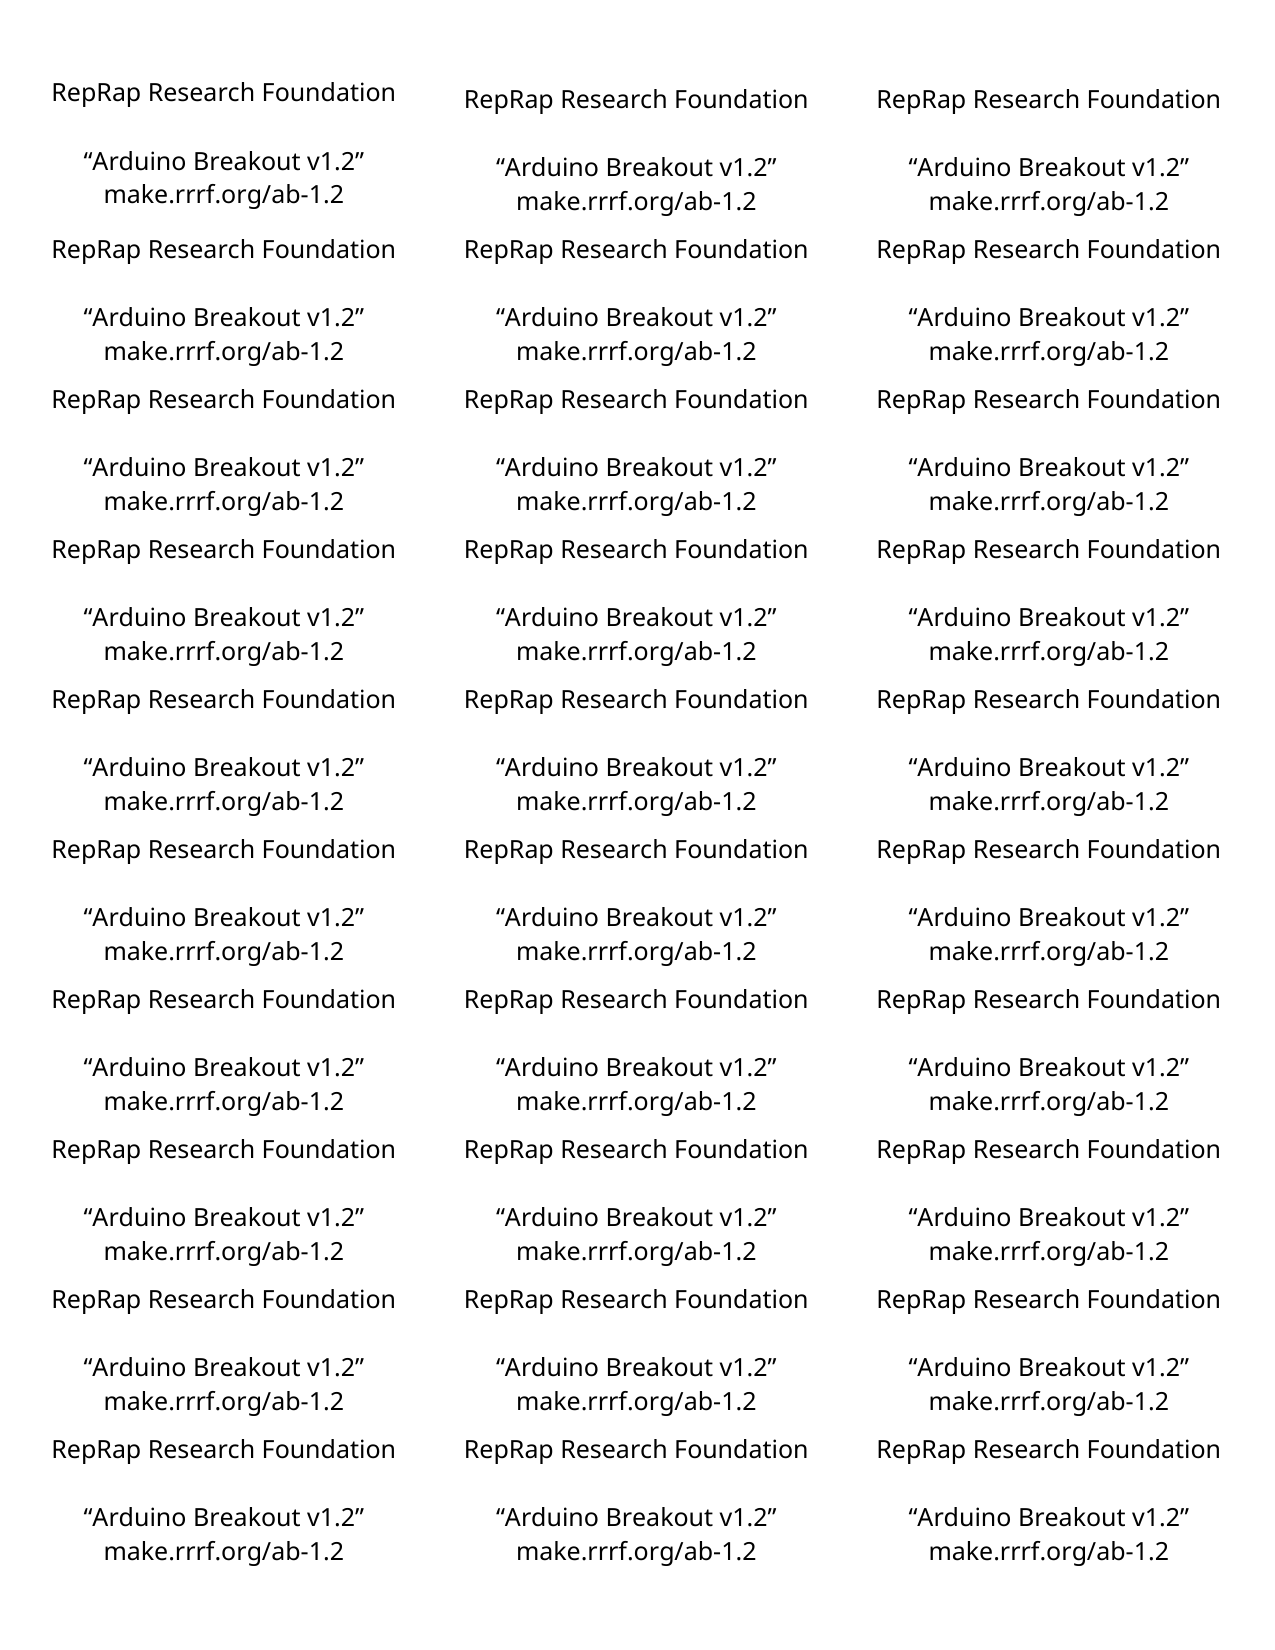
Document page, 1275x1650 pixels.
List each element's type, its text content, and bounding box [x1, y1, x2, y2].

table_cell RepRap Research Foundation “Arduino Breakout v1.2” make.rrrf.org/ab-1.2 [27, 225, 421, 375]
table_cell [421, 825, 439, 975]
table_cell [833, 1125, 852, 1275]
table_cell [833, 1425, 852, 1575]
table_cell [421, 375, 439, 525]
table_cell [421, 1425, 439, 1575]
table_cell RepRap Research Foundation “Arduino Breakout v1.2” make.rrrf.org/ab-1.2 [27, 675, 421, 825]
table_cell [833, 675, 852, 825]
table_cell RepRap Research Foundation “Arduino Breakout v1.2” make.rrrf.org/ab-1.2 [439, 525, 833, 675]
table_cell RepRap Research Foundation “Arduino Breakout v1.2” make.rrrf.org/ab-1.2 [852, 975, 1246, 1125]
table_header [421, 75, 439, 225]
table_cell [421, 675, 439, 825]
table_header [833, 75, 852, 225]
table_cell RepRap Research Foundation “Arduino Breakout v1.2” make.rrrf.org/ab-1.2 [439, 1425, 833, 1575]
table_cell [421, 975, 439, 1125]
table_cell RepRap Research Foundation “Arduino Breakout v1.2” make.rrrf.org/ab-1.2 [439, 675, 833, 825]
table_cell RepRap Research Foundation “Arduino Breakout v1.2” make.rrrf.org/ab-1.2 [852, 825, 1246, 975]
table_cell RepRap Research Foundation “Arduino Breakout v1.2” make.rrrf.org/ab-1.2 [27, 975, 421, 1125]
table_cell RepRap Research Foundation “Arduino Breakout v1.2” make.rrrf.org/ab-1.2 [852, 375, 1246, 525]
table_cell RepRap Research Foundation “Arduino Breakout v1.2” make.rrrf.org/ab-1.2 [852, 225, 1246, 375]
table_cell [833, 825, 852, 975]
table_header RepRap Research Foundation “Arduino Breakout v1.2” make.rrrf.org/ab-1.2 [439, 75, 833, 225]
table_cell RepRap Research Foundation “Arduino Breakout v1.2” make.rrrf.org/ab-1.2 [27, 1275, 421, 1425]
table_cell RepRap Research Foundation “Arduino Breakout v1.2” make.rrrf.org/ab-1.2 [27, 375, 421, 525]
table_header RepRap Research Foundation “Arduino Breakout v1.2” make.rrrf.org/ab-1.2 [27, 75, 421, 225]
table_cell RepRap Research Foundation “Arduino Breakout v1.2” make.rrrf.org/ab-1.2 [439, 225, 833, 375]
table_cell RepRap Research Foundation “Arduino Breakout v1.2” make.rrrf.org/ab-1.2 [439, 1125, 833, 1275]
table_cell [833, 375, 852, 525]
table_cell [833, 1275, 852, 1425]
table_cell [421, 525, 439, 675]
table_cell RepRap Research Foundation “Arduino Breakout v1.2” make.rrrf.org/ab-1.2 [852, 1425, 1246, 1575]
table_cell RepRap Research Foundation “Arduino Breakout v1.2” make.rrrf.org/ab-1.2 [852, 1125, 1246, 1275]
table_cell [421, 225, 439, 375]
table_cell [833, 975, 852, 1125]
table_cell RepRap Research Foundation “Arduino Breakout v1.2” make.rrrf.org/ab-1.2 [439, 825, 833, 975]
table_cell RepRap Research Foundation “Arduino Breakout v1.2” make.rrrf.org/ab-1.2 [27, 1425, 421, 1575]
table_cell RepRap Research Foundation “Arduino Breakout v1.2” make.rrrf.org/ab-1.2 [852, 1275, 1246, 1425]
table_cell RepRap Research Foundation “Arduino Breakout v1.2” make.rrrf.org/ab-1.2 [439, 975, 833, 1125]
table_cell RepRap Research Foundation “Arduino Breakout v1.2” make.rrrf.org/ab-1.2 [27, 825, 421, 975]
table_cell [833, 525, 852, 675]
table_cell RepRap Research Foundation “Arduino Breakout v1.2” make.rrrf.org/ab-1.2 [27, 525, 421, 675]
table_cell RepRap Research Foundation “Arduino Breakout v1.2” make.rrrf.org/ab-1.2 [27, 1125, 421, 1275]
table_cell RepRap Research Foundation “Arduino Breakout v1.2” make.rrrf.org/ab-1.2 [439, 1275, 833, 1425]
table_cell [421, 1275, 439, 1425]
table_cell [833, 225, 852, 375]
table_cell [421, 1125, 439, 1275]
table_cell RepRap Research Foundation “Arduino Breakout v1.2” make.rrrf.org/ab-1.2 [852, 525, 1246, 675]
table_cell RepRap Research Foundation “Arduino Breakout v1.2” make.rrrf.org/ab-1.2 [439, 375, 833, 525]
table_header RepRap Research Foundation “Arduino Breakout v1.2” make.rrrf.org/ab-1.2 [852, 75, 1246, 225]
table_cell RepRap Research Foundation “Arduino Breakout v1.2” make.rrrf.org/ab-1.2 [852, 675, 1246, 825]
